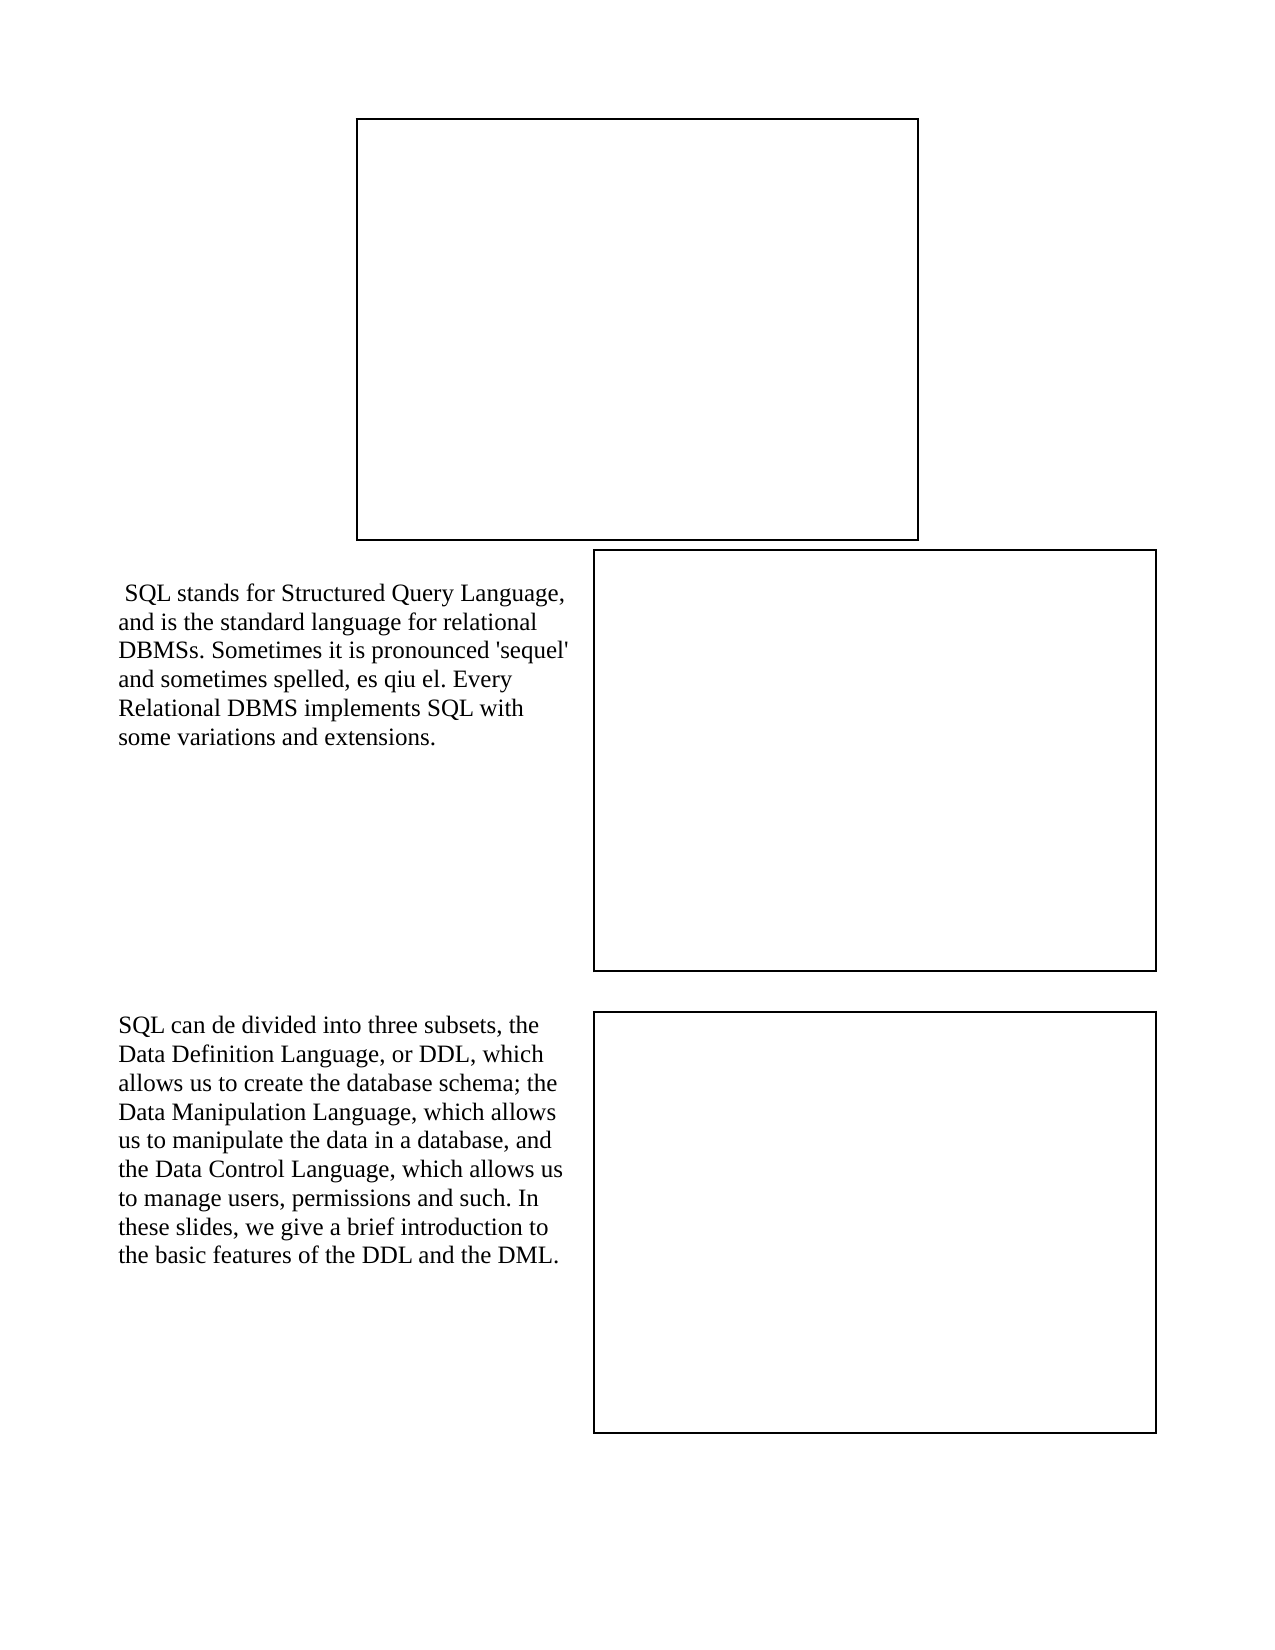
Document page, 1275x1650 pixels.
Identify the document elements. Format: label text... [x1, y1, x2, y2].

text [595, 1013, 1155, 1432]
text [598, 578, 1152, 751]
text SQL can de divided into three subsets, the Data Definition Language, or DDL, which allows us to create the database schema; the Data Manipulation Language, which allows us to manipulate the data in a database, and the Data Control Language, which allows us to manage users, permissions and such. In these slides, we give a brief introduction to the basic features of the DDL and the DML. [118, 1011, 593, 1269]
text SQL stands for Structured Query Language, and is the standard language for relational DBMSs. Sometimes it is pronounced 'sequel' and sometimes spelled, es qiu el. Every Relational DBMS implements SQL with some variations and extensions. [118, 578, 593, 751]
